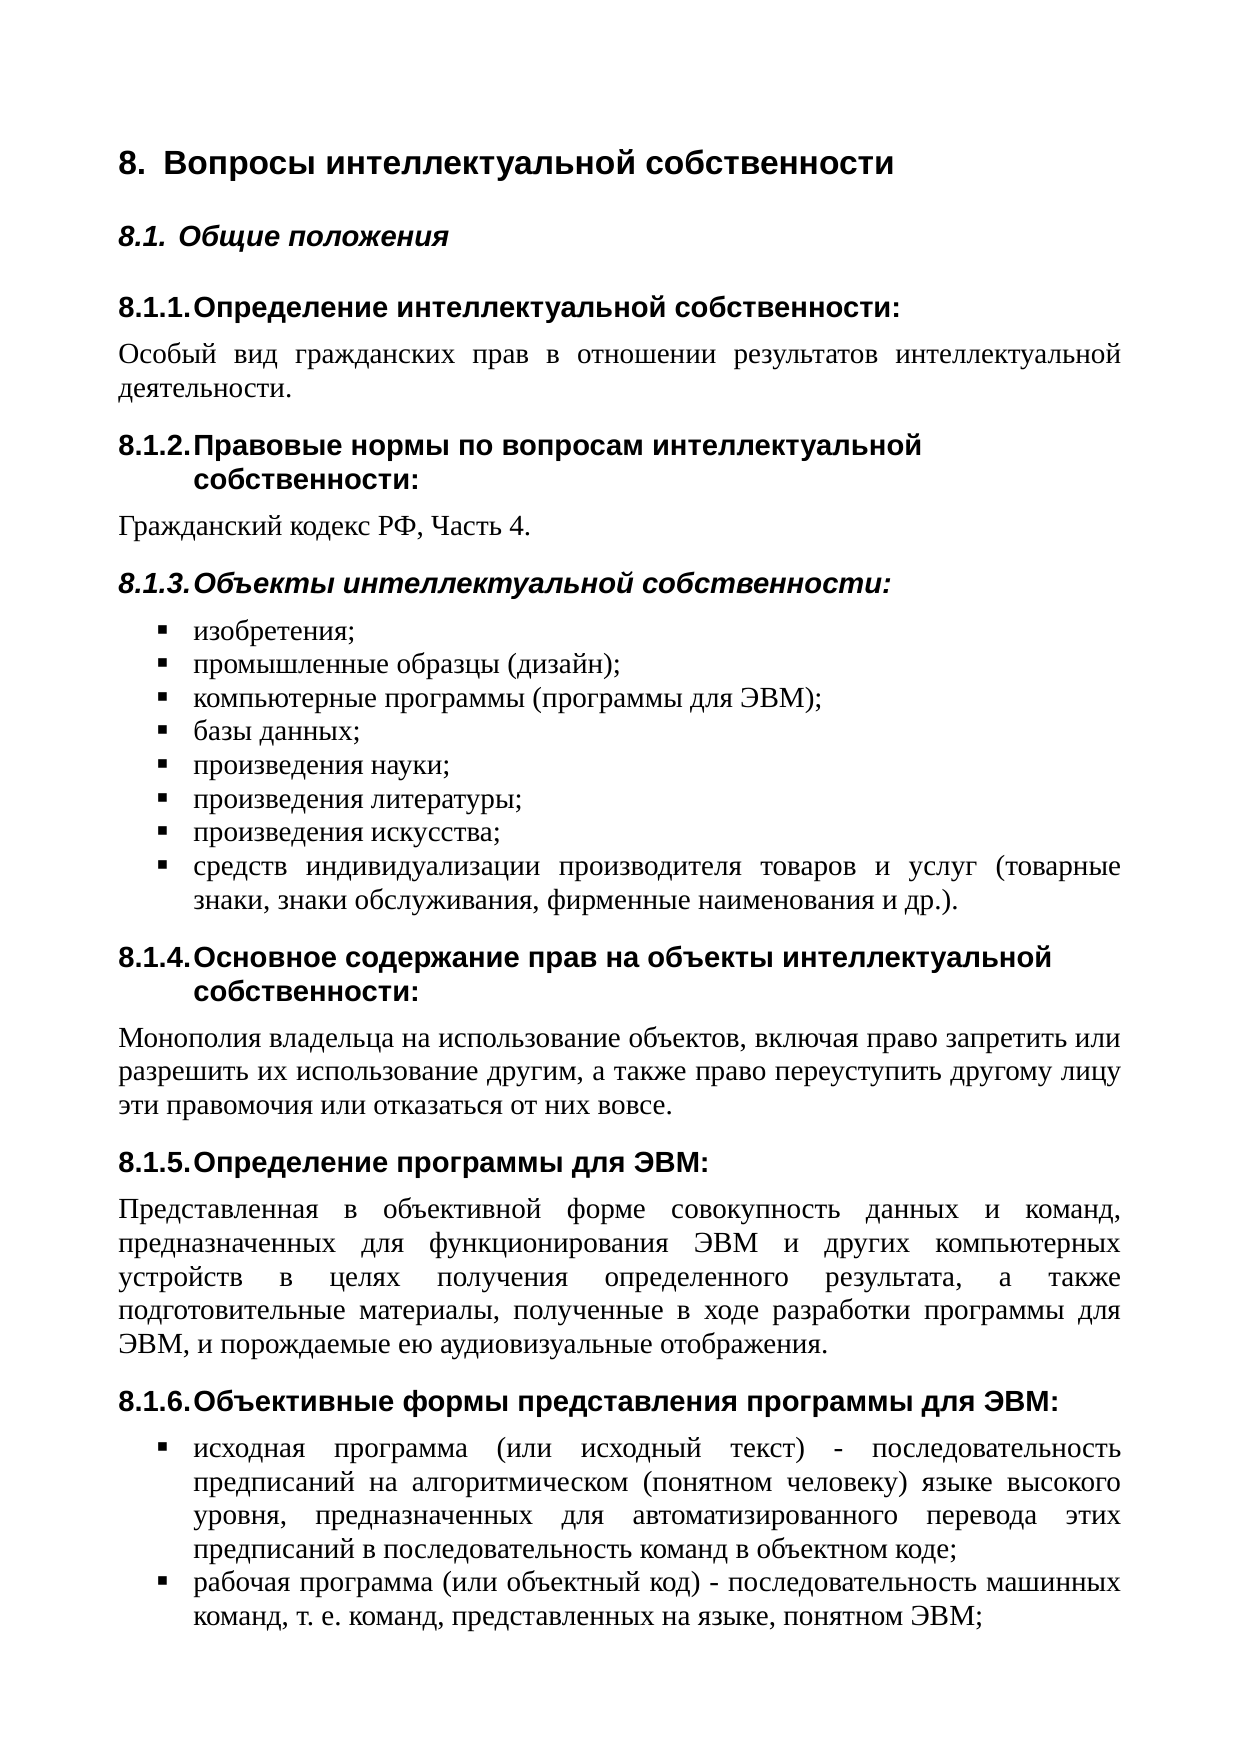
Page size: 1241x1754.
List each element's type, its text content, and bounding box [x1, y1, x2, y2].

subtitle Объекты интеллектуальной собственности: [118, 567, 1122, 600]
subtitle Основное содержание прав на объекты интеллектуальной собственности: [118, 940, 1122, 1007]
subtitle Общие положения [118, 219, 1122, 253]
subtitle Определение программы для ЭВМ: [118, 1146, 1122, 1179]
text Представленная в объективной форме совокупность данных и команд, предназначенных для функционирования ЭВМ и других компьютерных устройств в целях получения определенного результата, а также подготовительные материалы, полученные в ходе разработки программы для ЭВМ, и порождаемые ею аудиовизуальные отображения. [118, 1192, 1122, 1359]
list исходная программа (или исходный текст) - последовательность предписаний на алгоритмическом (понятном человеку) языке высокого уровня, предназначенных для автоматизированного перевода этих предписаний в последовательность команд в объектном коде; [156, 1430, 1122, 1564]
list промышленные образцы (дизайн); [156, 646, 1122, 680]
subtitle Определение интеллектуальной собственности: [118, 290, 1122, 324]
text Гражданский кодекс РФ, Часть 4. [118, 508, 1122, 542]
text Особый вид гражданских прав в отношении результатов интеллектуальной деятельности. [118, 336, 1122, 403]
subtitle Правовые нормы по вопросам интеллектуальной собственности: [118, 428, 1122, 496]
list изобретения; [156, 613, 1122, 646]
list произведения искусства; [156, 814, 1122, 848]
list базы данных; [156, 713, 1122, 747]
subtitle Вопросы интеллектуальной собственности [118, 143, 1122, 182]
list компьютерные программы (программы для ЭВМ); [156, 680, 1122, 713]
text Монополия владельца на использование объектов, включая право запретить или разрешить их использование другим, а также право переуступить другому лицу эти правомочия или отказаться от них вовсе. [118, 1020, 1122, 1121]
list рабочая программа (или объектный код) - последовательность машинных команд, т. е. команд, представленных на языке, понятном ЭВМ; [156, 1564, 1122, 1632]
subtitle Объективные формы представления программы для ЭВМ: [118, 1384, 1122, 1418]
list средств индивидуализации производителя товаров и услуг (товарные знаки, знаки обслуживания, фирменные наименования и др.). [156, 848, 1122, 915]
list произведения литературы; [156, 781, 1122, 814]
list произведения науки; [156, 747, 1122, 781]
